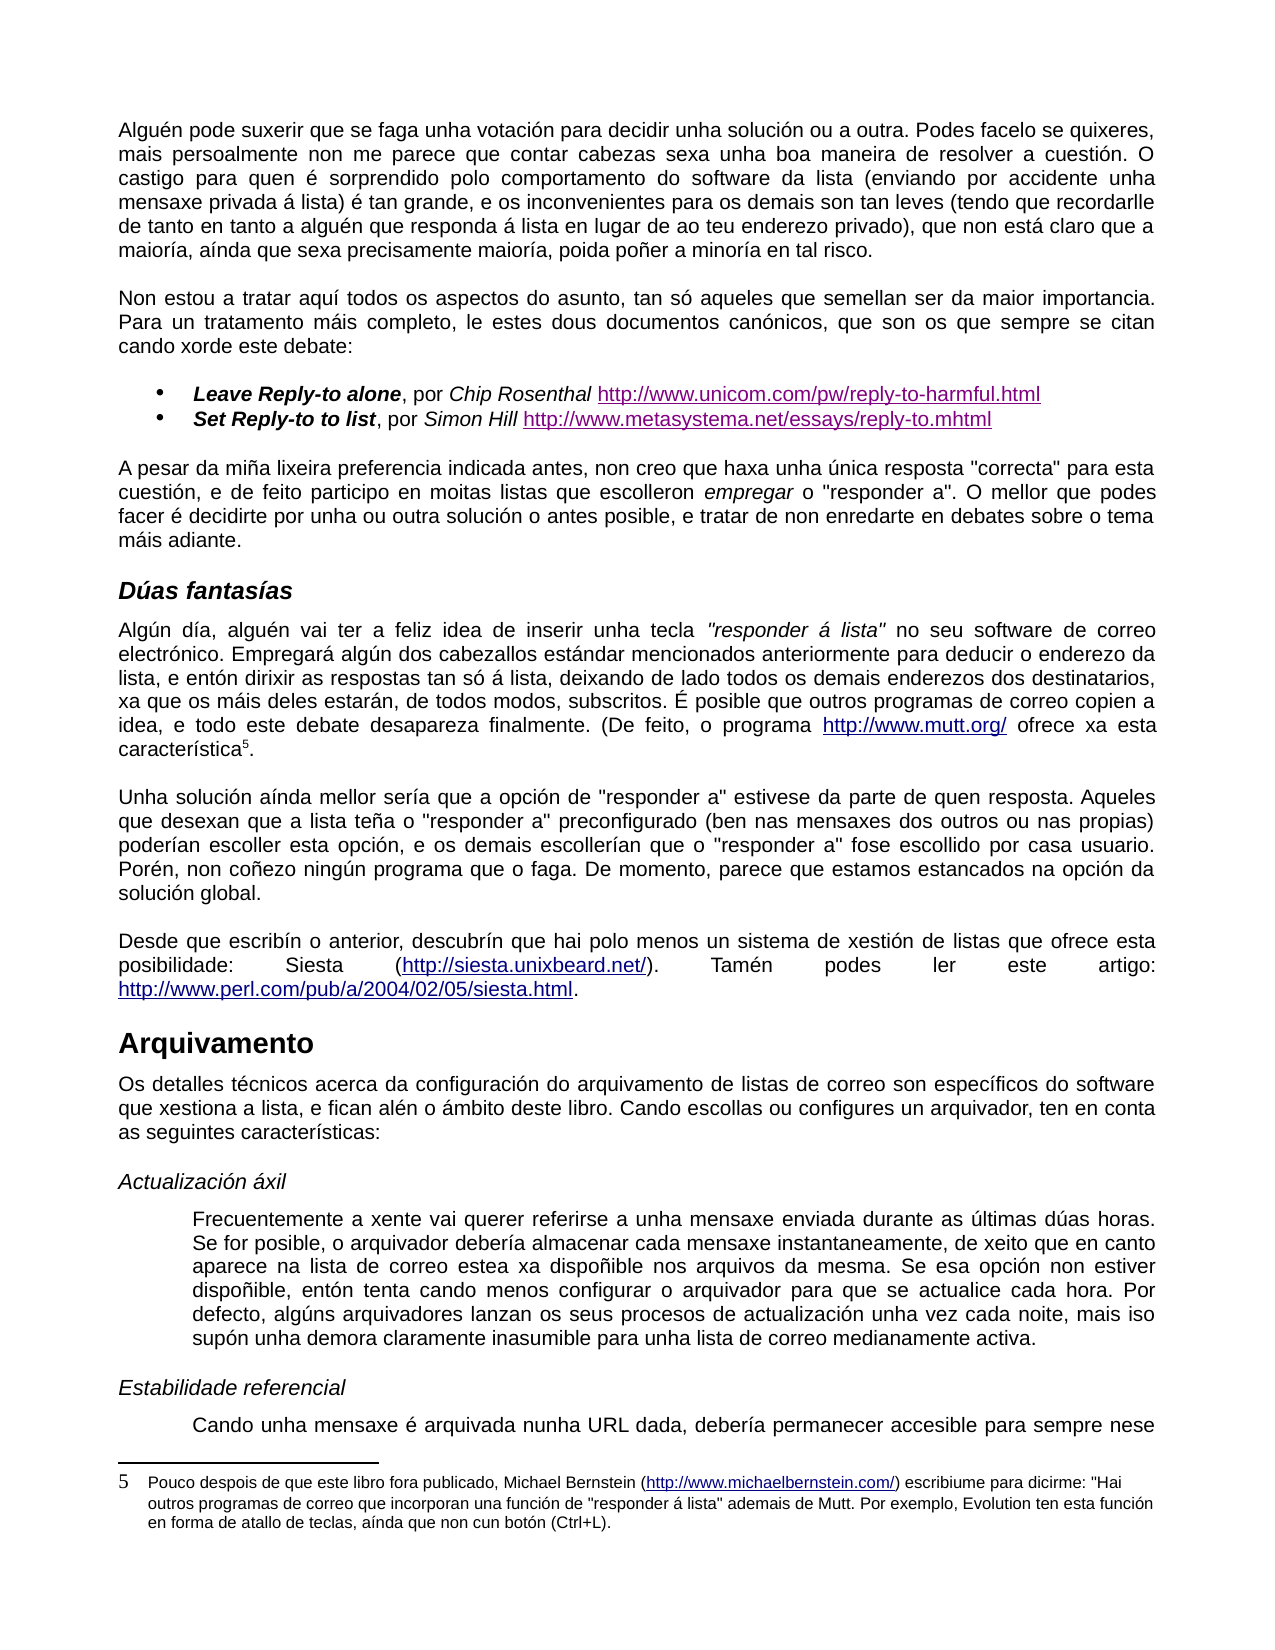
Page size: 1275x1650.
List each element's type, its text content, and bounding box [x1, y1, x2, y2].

subtitle Dúas fantasías [118, 576, 1157, 605]
text Desde que escribín o anterior, descubrín que hai polo menos un sistema de xestión de listas que ofrece esta posibilidade: Siesta (http://siesta.unixbeard.net/). Tamén podes ler este artigo: http://www.perl.com/pub/a/2004/02/05/siesta.html. [118, 929, 1157, 1001]
subtitle Estabilidade referencial [118, 1375, 1157, 1400]
subtitle Arquivamento [118, 1026, 1157, 1059]
text Alguén pode suxerir que se faga unha votación para decidir unha solución ou a outra. Podes facelo se quixeres, mais persoalmente non me parece que contar cabezas sexa unha boa maneira de resolver a cuestión. O castigo para quen é sorprendido polo comportamento do software da lista (enviando por accidente unha mensaxe privada á lista) é tan grande, e os inconvenientes para os demais son tan leves (tendo que recordarlle de tanto en tanto a alguén que responda á lista en lugar de ao teu enderezo privado), que non está claro que a maioría, aínda que sexa precisamente maioría, poida poñer a minoría en tal risco. [118, 118, 1157, 262]
text Cando unha mensaxe é arquivada nunha URL dada, debería permanecer accesible para sempre nese [192, 1413, 1157, 1437]
text Pouco despois de que este libro fora publicado, Michael Bernstein (http://www.michaelbernstein.com/) escribiume para dicirme: "Hai outros programas de correo que incorporan una función de "responder á lista" ademais de Mutt. Por exemplo, Evolution ten esta función en forma de atallo de teclas, aínda que non cun botón (Ctrl+L). [118, 1469, 1157, 1532]
subtitle Actualización áxil [118, 1169, 1157, 1194]
list Leave Reply-to alone, por Chip Rosenthal http://www.unicom.com/pw/reply-to-harmful.html [156, 382, 1157, 407]
list Set Reply-to to list, por Simon Hill http://www.metasystema.net/essays/reply-to.mhtml [156, 407, 1157, 432]
text Frecuentemente a xente vai querer referirse a unha mensaxe enviada durante as últimas dúas horas. Se for posible, o arquivador debería almacenar cada mensaxe instantaneamente, de xeito que en canto aparece na lista de correo estea xa dispoñible nos arquivos da mesma. Se esa opción non estiver dispoñible, entón tenta cando menos configurar o arquivador para que se actualice cada hora. Por defecto, algúns arquivadores lanzan os seus procesos de actualización unha vez cada noite, mais iso supón unha demora claramente inasumible para unha lista de correo medianamente activa. [192, 1206, 1157, 1350]
text Algún día, alguén vai ter a feliz idea de inserir unha tecla "responder á lista" no seu software de correo electrónico. Empregará algún dos cabezallos estándar mencionados anteriormente para deducir o enderezo da lista, e entón dirixir as respostas tan só á lista, deixando de lado todos os demais enderezos dos destinatarios, xa que os máis deles estarán, de todos modos, subscritos. É posible que outros programas de correo copien a idea, e todo este debate desapareza finalmente. (De feito, o programa http://www.mutt.org/ ofrece xa esta característica. [118, 617, 1157, 761]
text Os detalles técnicos acerca da configuración do arquivamento de listas de correo son específicos do software que xestiona a lista, e fican alén o ámbito deste libro. Cando escollas ou configures un arquivador, ten en conta as seguintes características: [118, 1072, 1157, 1144]
text Non estou a tratar aquí todos os aspectos do asunto, tan só aqueles que semellan ser da maior importancia. Para un tratamento máis completo, le estes dous documentos canónicos, que son os que sempre se citan cando xorde este debate: [118, 286, 1157, 358]
text Unha solución aínda mellor sería que a opción de "responder a" estivese da parte de quen resposta. Aqueles que desexan que a lista teña o "responder a" preconfigurado (ben nas mensaxes dos outros ou nas propias) poderían escoller esta opción, e os demais escollerían que o "responder a" fose escollido por casa usuario. Porén, non coñezo ningún programa que o faga. De momento, parece que estamos estancados na opción da solución global. [118, 785, 1157, 905]
text A pesar da miña lixeira preferencia indicada antes, non creo que haxa unha única resposta "correcta" para esta cuestión, e de feito participo en moitas listas que escolleron empregar o "responder a". O mellor que podes facer é decidirte por unha ou outra solución o antes posible, e tratar de non enredarte en debates sobre o tema máis adiante. [118, 456, 1157, 551]
